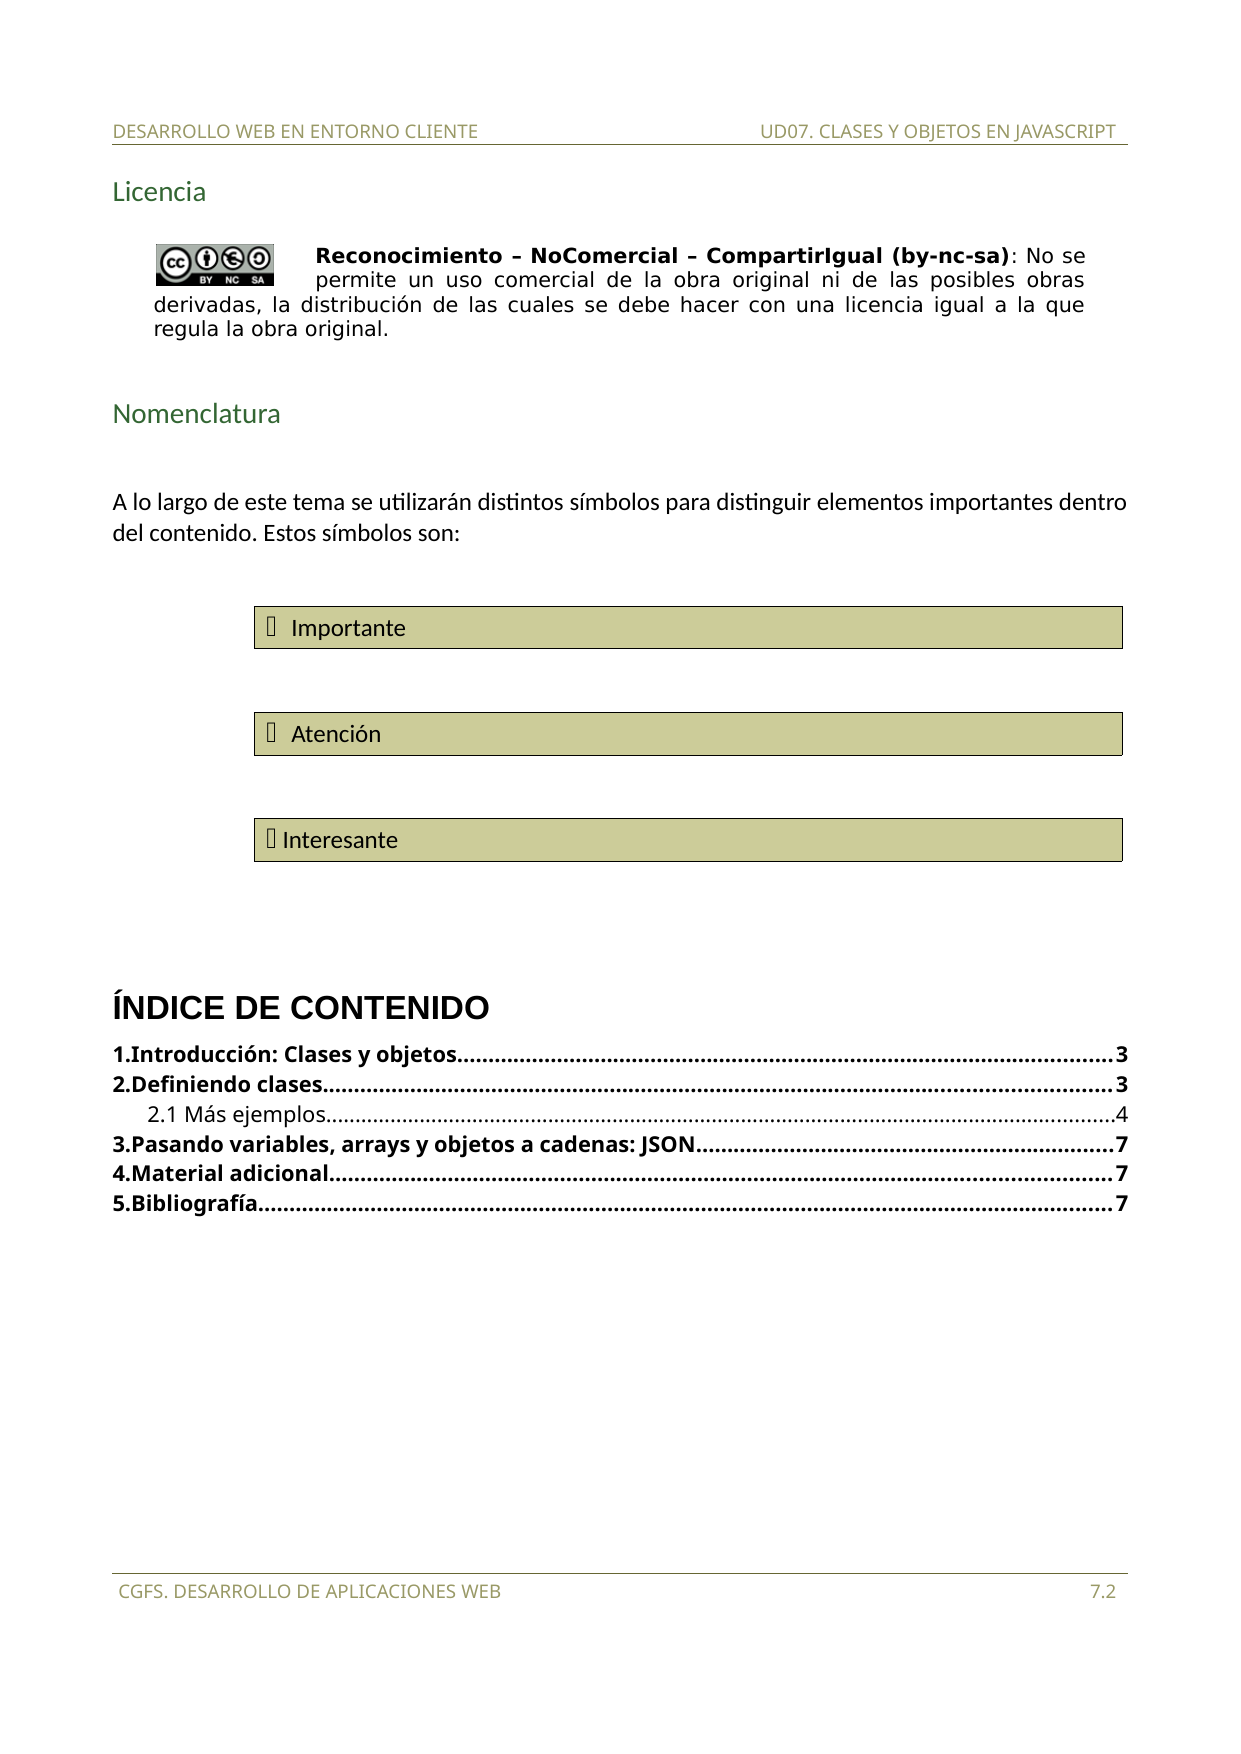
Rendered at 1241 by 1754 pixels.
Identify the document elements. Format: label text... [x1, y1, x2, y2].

text 1.Introducción: Clases y objetos 3 [112, 1039, 1128, 1069]
text 4.Material adicional 7 [112, 1158, 1128, 1188]
text 2.1 Más ejemplos 4 [142, 1099, 1128, 1129]
text Reconocimiento – NoComercial – CompartirIgual (by-nc-sa): No se permite un uso comercial de la obra original ni de las posibles obras derivadas, la distribución de las cuales se debe hacer con una licencia igual a la que regula la obra original. [153, 244, 1086, 341]
text Licencia [112, 173, 1128, 209]
picture [156, 244, 274, 286]
text Nomenclatura [112, 396, 1128, 431]
subtitle Índice de contenido [112, 988, 1128, 1027]
text 3.Pasando variables, arrays y objetos a cadenas: JSON 7 [112, 1129, 1128, 1158]
text 5.Bibliografía 7 [112, 1188, 1128, 1218]
text  Importante [255, 607, 1122, 648]
text  Atención [255, 713, 1122, 755]
text 2.Definiendo clases 3 [112, 1069, 1128, 1099]
text A lo largo de este tema se utilizarán distintos símbolos para distinguir elementos importantes dentro del contenido. Estos símbolos son: [112, 487, 1128, 548]
text  Interesante [255, 819, 1122, 861]
